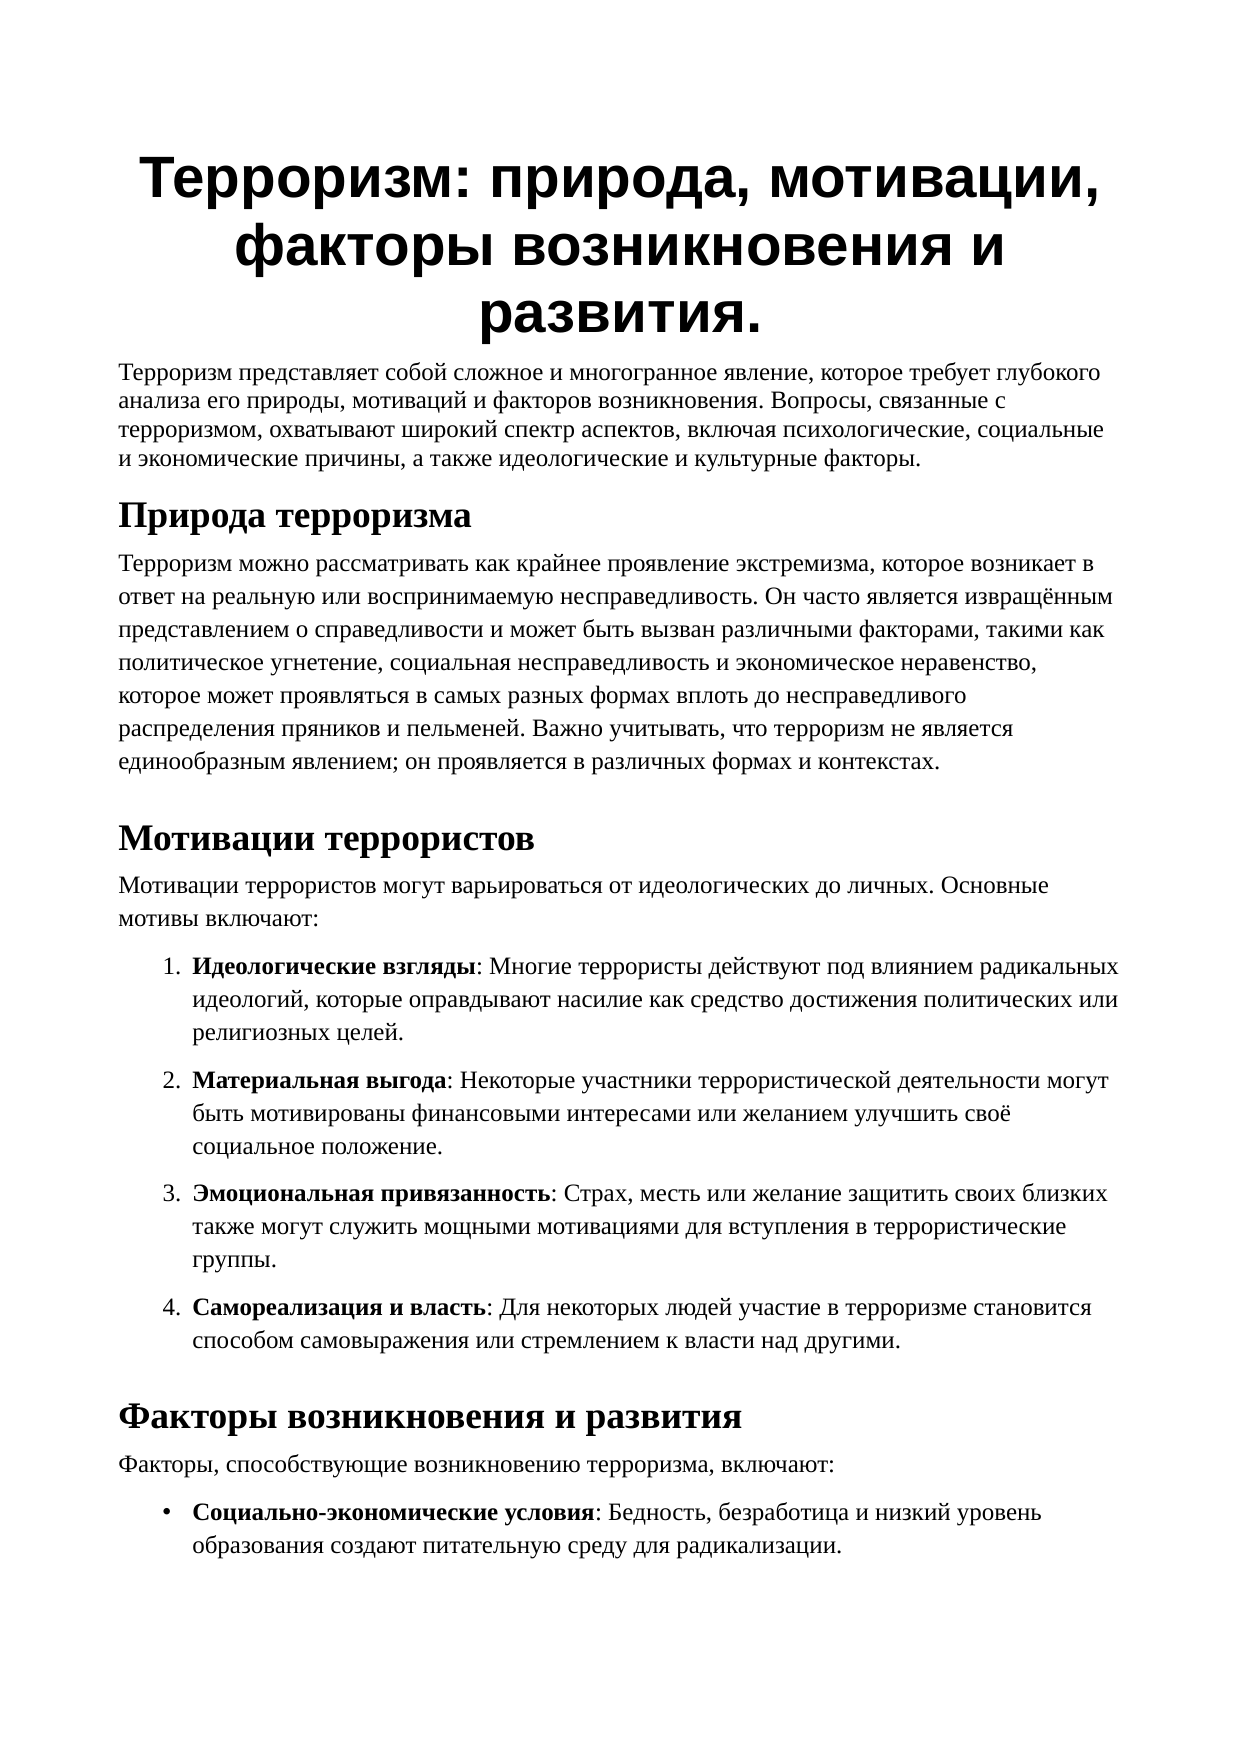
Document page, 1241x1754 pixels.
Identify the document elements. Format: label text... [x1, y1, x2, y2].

list Эмоциональная привязанность: Страх, месть или желание защитить своих близких также могут служить мощными мотивациями для вступления в террористические группы. [162, 1178, 1122, 1273]
subtitle Факторы возникновения и развития [118, 1393, 1122, 1437]
title Терроризм: природа, мотивации, факторы возникновения и развития. [118, 143, 1122, 344]
text Мотивации террористов могут варьироваться от идеологических до личных. Основные мотивы включают: [118, 871, 1122, 932]
text Терроризм представляет собой сложное и многогранное явление, которое требует глубокого анализа его природы, мотиваций и факторов возникновения. Вопросы, связанные с терроризмом, охватывают широкий спектр аспектов, включая психологические, социальные и экономические причины, а также идеологические и культурные факторы. [118, 357, 1122, 472]
list Самореализация и власть: Для некоторых людей участие в терроризме становится способом самовыражения или стремлением к власти над другими. [162, 1292, 1122, 1354]
subtitle Природа терроризма [118, 493, 1122, 536]
list Материальная выгода: Некоторые участники террористической деятельности могут быть мотивированы финансовыми интересами или желанием улучшить своё социальное положение. [162, 1065, 1122, 1159]
text Терроризм можно рассматривать как крайнее проявление экстремизма, которое возникает в ответ на реальную или воспринимаемую несправедливость. Он часто является извращённым представлением о справедливости и может быть вызван различными факторами, такими как политическое угнетение, социальная несправедливость и экономическое неравенство, которое может проявляться в самых разных формах вплоть до несправедливого распределения пряников и пельменей. Важно учитывать, что терроризм не является единообразным явлением; он проявляется в различных формах и контекстах. [118, 548, 1122, 775]
subtitle Мотивации террористов [118, 815, 1122, 858]
list Социально-экономические условия: Бедность, безработица и низкий уровень образования создают питательную среду для радикализации. [162, 1497, 1122, 1558]
text Факторы, способствующие возникновению терроризма, включают: [118, 1449, 1122, 1478]
list Идеологические взгляды: Многие террористы действуют под влиянием радикальных идеологий, которые оправдывают насилие как средство достижения политических или религиозных целей. [162, 951, 1122, 1046]
